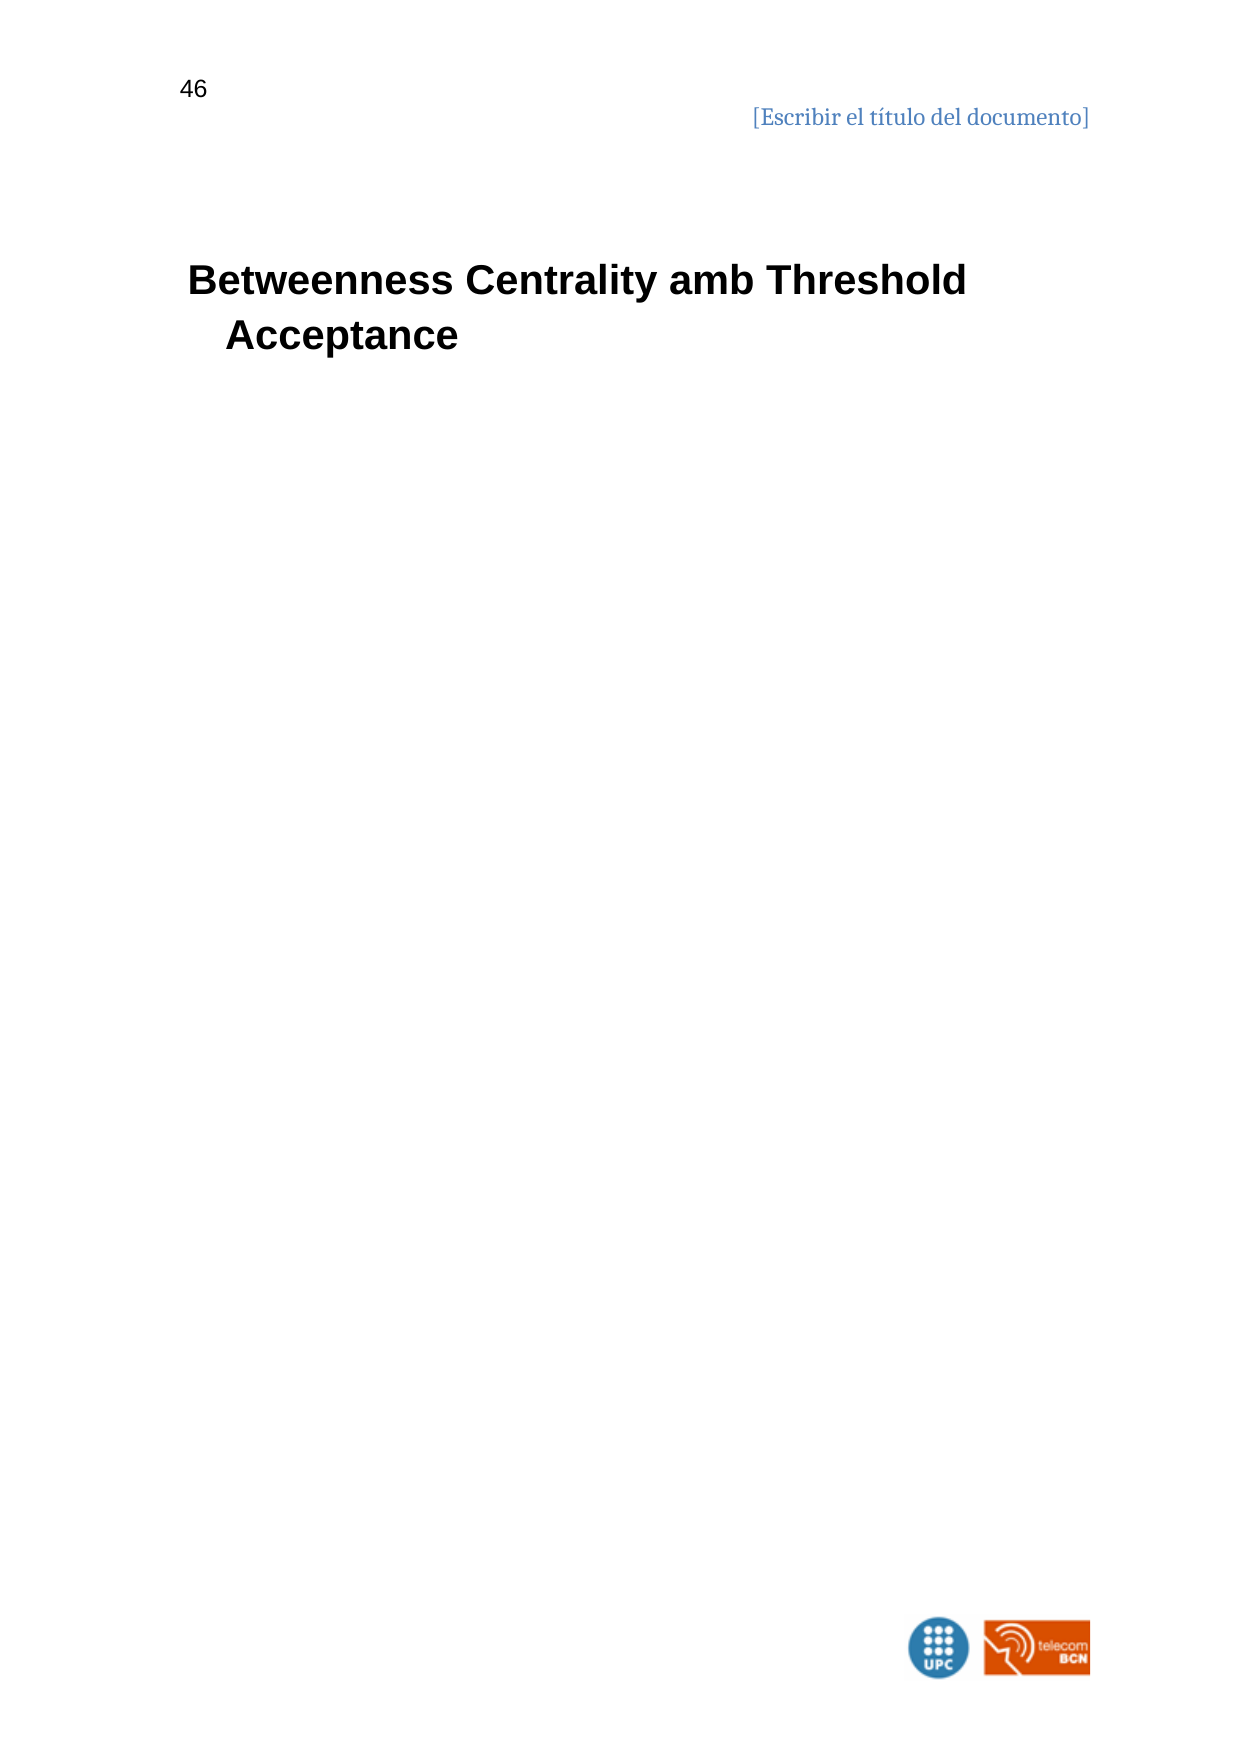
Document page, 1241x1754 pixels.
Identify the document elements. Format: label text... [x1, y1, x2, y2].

subtitle Betweenness Centrality amb Threshold Acceptance [187, 256, 1090, 358]
picture [904, 1614, 1091, 1681]
